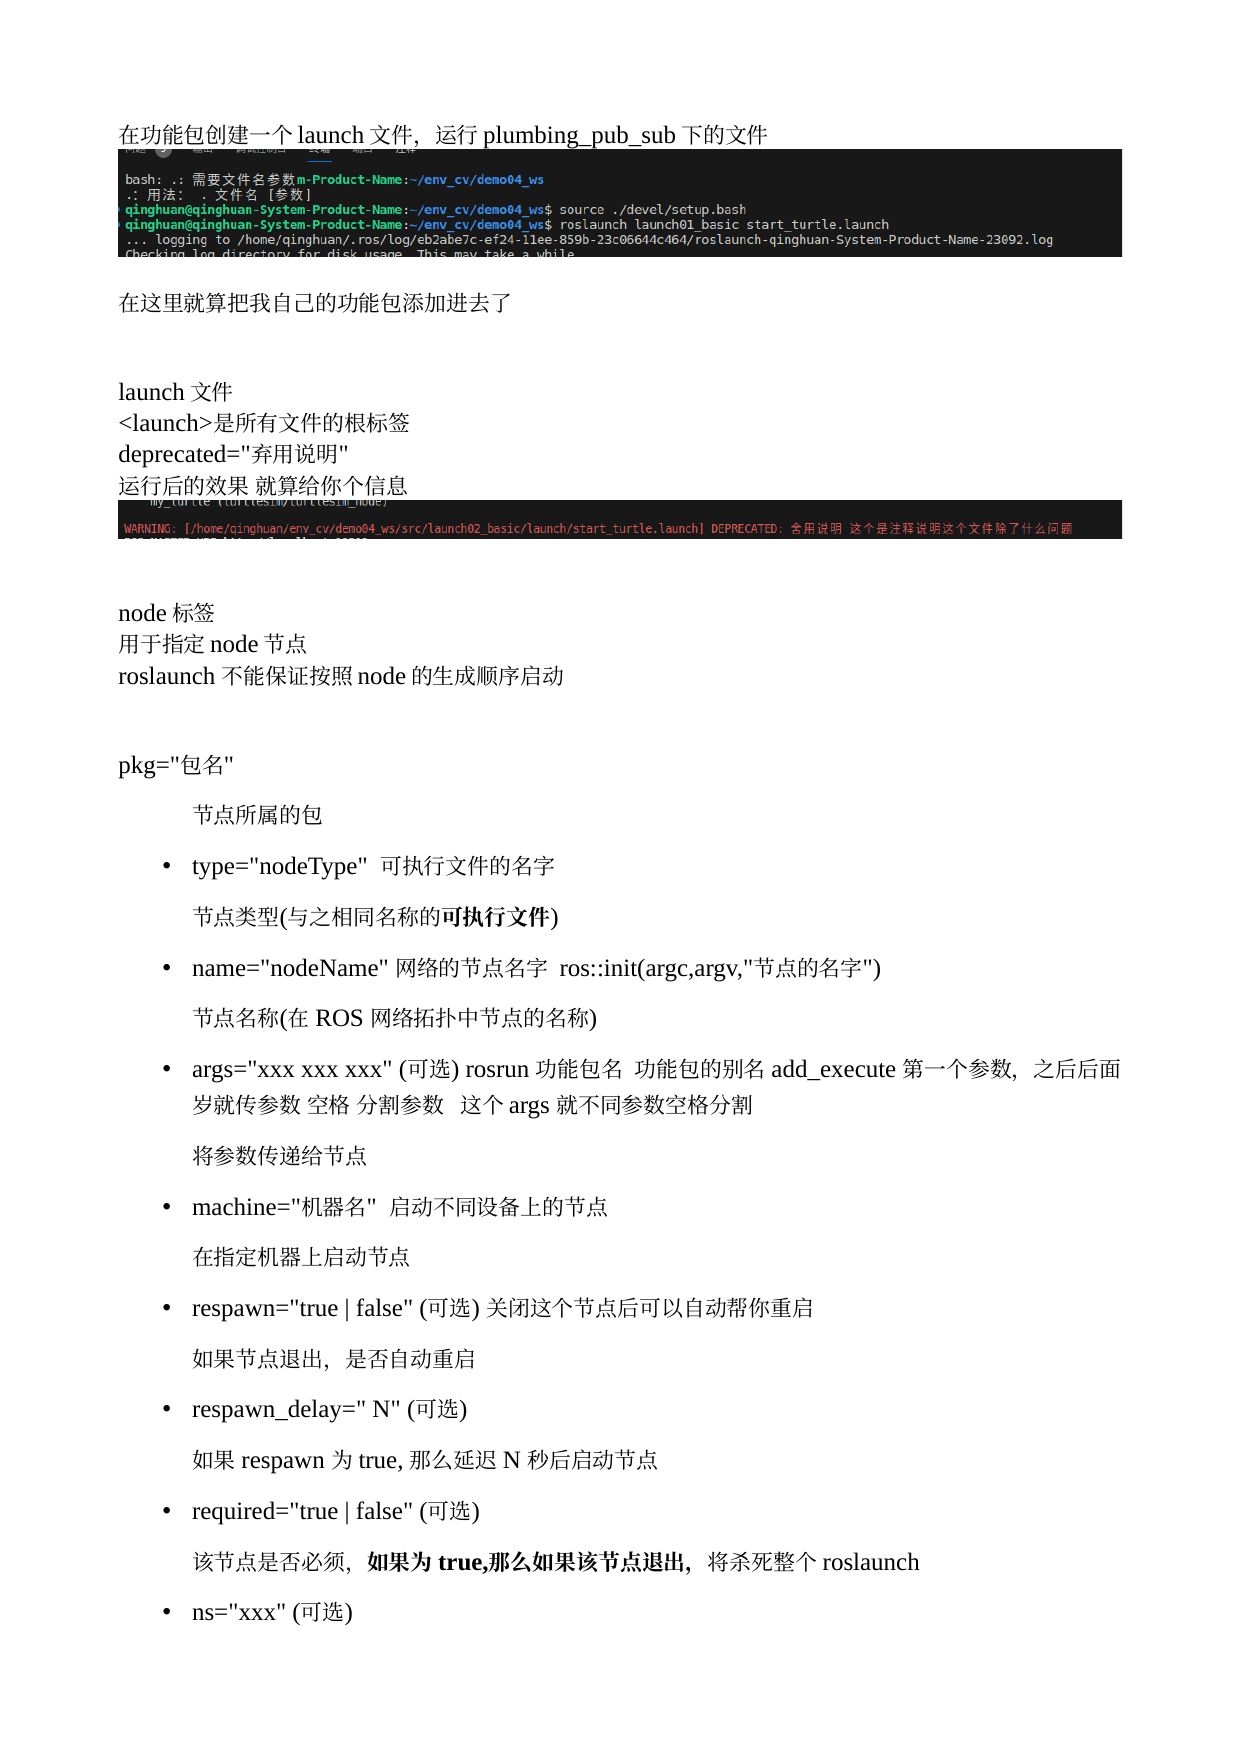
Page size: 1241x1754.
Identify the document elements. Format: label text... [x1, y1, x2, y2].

list machine="机器名" 启动不同设备上的节点 [162, 1190, 1122, 1221]
list name="nodeName" 网络的节点名字 ros::init(argc,argv,"节点的名字") [162, 951, 1122, 982]
list 如果节点退出，是否自动重启 [162, 1342, 1122, 1373]
list 节点所属的包 [162, 798, 1122, 830]
text 在功能包创建一个launch文件，运行plumbing_pub_sub下的文件 [118, 118, 1122, 149]
list respawn="true | false" (可选) 关闭这个节点后可以自动帮你重启 [162, 1291, 1122, 1323]
text 在这里就算把我自己的功能包添加进去了 [118, 286, 1122, 317]
list 将参数传递给节点 [162, 1139, 1122, 1171]
list args="xxx xxx xxx" (可选) rosrun 功能包名 功能包的别名 add_execute 第一个参数，之后后面岁就传参数 空格 分割参数 这个args 就不同参数空格分割 [162, 1052, 1122, 1120]
text deprecated="弃用说明" [118, 438, 1122, 469]
text 用于指定node节点 [118, 627, 1122, 659]
list 如果 respawn 为 true, 那么延迟 N 秒后启动节点 [162, 1443, 1122, 1475]
list 在指定机器上启动节点 [162, 1241, 1122, 1272]
list 该节点是否必须，如果为 true,那么如果该节点退出，将杀死整个 roslaunch [162, 1545, 1122, 1576]
text pkg="包名" [118, 748, 1122, 779]
text roslaunch 不能保证按照node的生成顺序启动 [118, 659, 1122, 690]
list required="true | false" (可选) [162, 1494, 1122, 1526]
list ns="xxx" (可选) [162, 1596, 1122, 1627]
text node标签 [118, 596, 1122, 627]
text <launch>是所有文件的根标签 [118, 406, 1122, 438]
list respawn_delay=" N" (可选) [162, 1393, 1122, 1424]
list 节点类型(与之相同名称的可执行文件) [162, 900, 1122, 931]
text 运行后的效果 就算给你个信息 [118, 469, 1122, 500]
list type="nodeType" 可执行文件的名字 [162, 849, 1122, 881]
picture [118, 500, 1123, 539]
list 节点名称(在 ROS 网络拓扑中节点的名称) [162, 1001, 1122, 1033]
text launch文件 [118, 375, 1122, 406]
picture [118, 149, 1123, 257]
